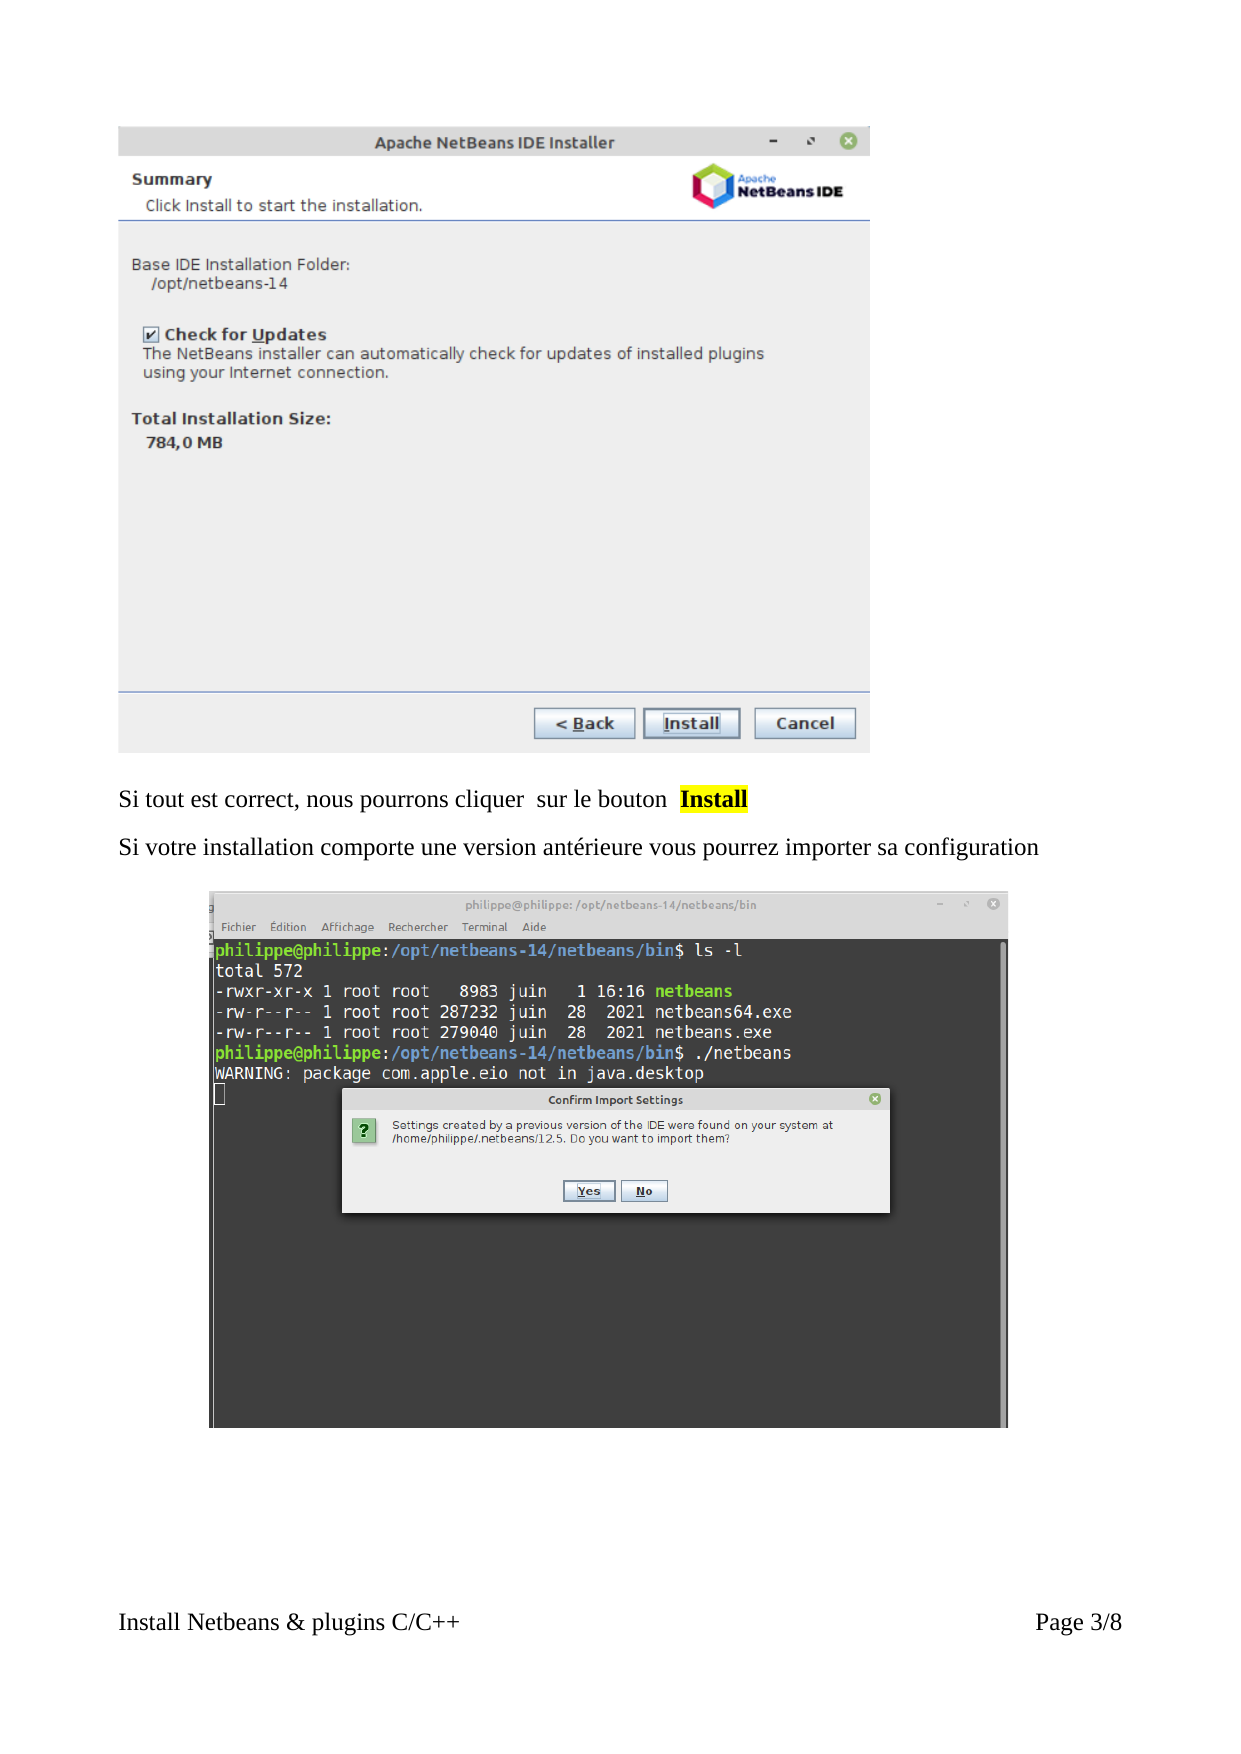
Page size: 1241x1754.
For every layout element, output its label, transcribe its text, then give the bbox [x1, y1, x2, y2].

picture [209, 891, 1009, 1428]
text Si tout est correct, nous pourrons cliquer sur le bouton Install [118, 784, 1122, 813]
picture [118, 126, 870, 753]
text Si votre installation comporte une version antérieure vous pourrez importer sa configuration [118, 832, 1122, 861]
